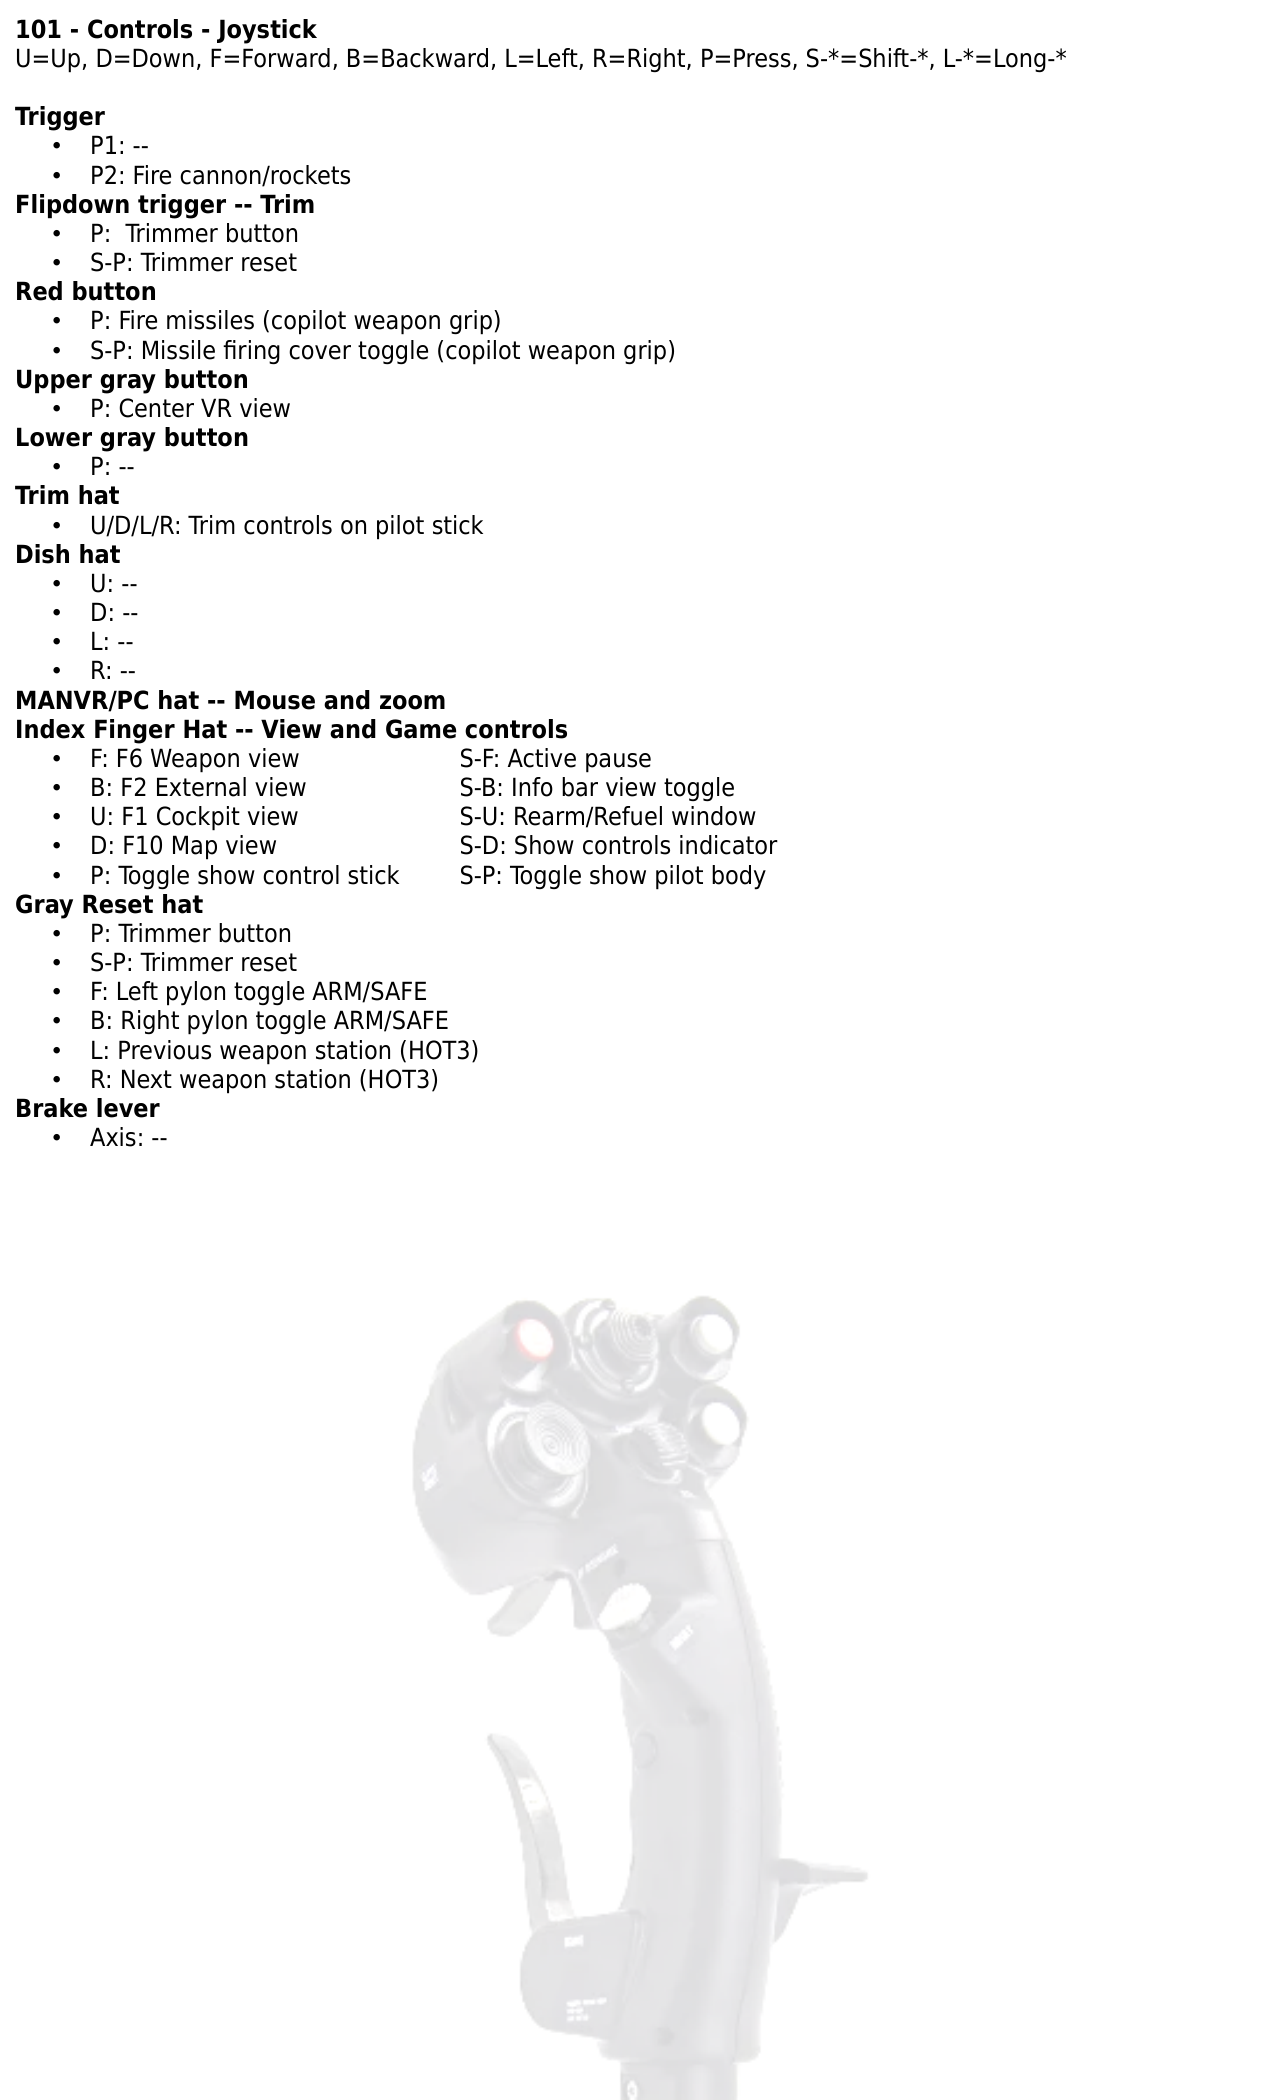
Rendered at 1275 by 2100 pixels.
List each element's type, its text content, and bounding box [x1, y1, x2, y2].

list S-P: Missile firing cover toggle (copilot weapon grip) [52, 336, 1260, 365]
list P2: Fire cannon/rockets [52, 161, 1260, 190]
list L: Previous weapon station (HOT3) [52, 1036, 1260, 1065]
text MANVR/PC hat -- Mouse and zoom [15, 686, 1260, 715]
list U: -- [52, 569, 1260, 598]
text Trim hat [15, 482, 1260, 511]
list S-P: Trimmer reset [52, 248, 1260, 277]
list P: Toggle show control stick S-P: Toggle show pilot body [52, 861, 1260, 890]
list L: -- [52, 627, 1260, 657]
text Lower gray button [15, 423, 1260, 452]
list P: Fire missiles (copilot weapon grip) [52, 307, 1260, 336]
list S-P: Trimmer reset [52, 948, 1260, 977]
list R: Next weapon station (HOT3) [52, 1065, 1260, 1094]
list B: Right pylon toggle ARM/SAFE [52, 1007, 1260, 1036]
list R: -- [52, 657, 1260, 686]
text Dish hat [15, 540, 1260, 569]
list U: F1 Cockpit view S-U: Rearm/Refuel window [52, 802, 1260, 832]
text Red button [15, 277, 1260, 307]
list F: Left pylon toggle ARM/SAFE [52, 977, 1260, 1007]
text Index Finger Hat -- View and Game controls [15, 715, 1260, 744]
text Brake lever [15, 1094, 1260, 1123]
text 101 - Controls - Joystick [15, 15, 1260, 44]
text Gray Reset hat [15, 890, 1260, 919]
list P: Trimmer button [52, 219, 1260, 248]
text Trigger [15, 102, 1260, 132]
list P: -- [52, 452, 1260, 482]
list B: F2 External view S-B: Info bar view toggle [52, 773, 1260, 802]
list Axis: -- [52, 1123, 1260, 1152]
list F: F6 Weapon view S-F: Active pause [52, 744, 1260, 773]
text Upper gray button [15, 365, 1260, 394]
list P: Trimmer button [52, 919, 1260, 948]
text U=Up, D=Down, F=Forward, B=Backward, L=Left, R=Right, P=Press, S-*=Shift-*, L-*=Long-* [15, 44, 1260, 73]
list D: F10 Map view S-D: Show controls indicator [52, 832, 1260, 861]
list P: Center VR view [52, 394, 1260, 423]
list P1: -- [52, 132, 1260, 161]
text Flipdown trigger -- Trim [15, 190, 1260, 219]
list U/D/L/R: Trim controls on pilot stick [52, 511, 1260, 540]
list D: -- [52, 598, 1260, 627]
